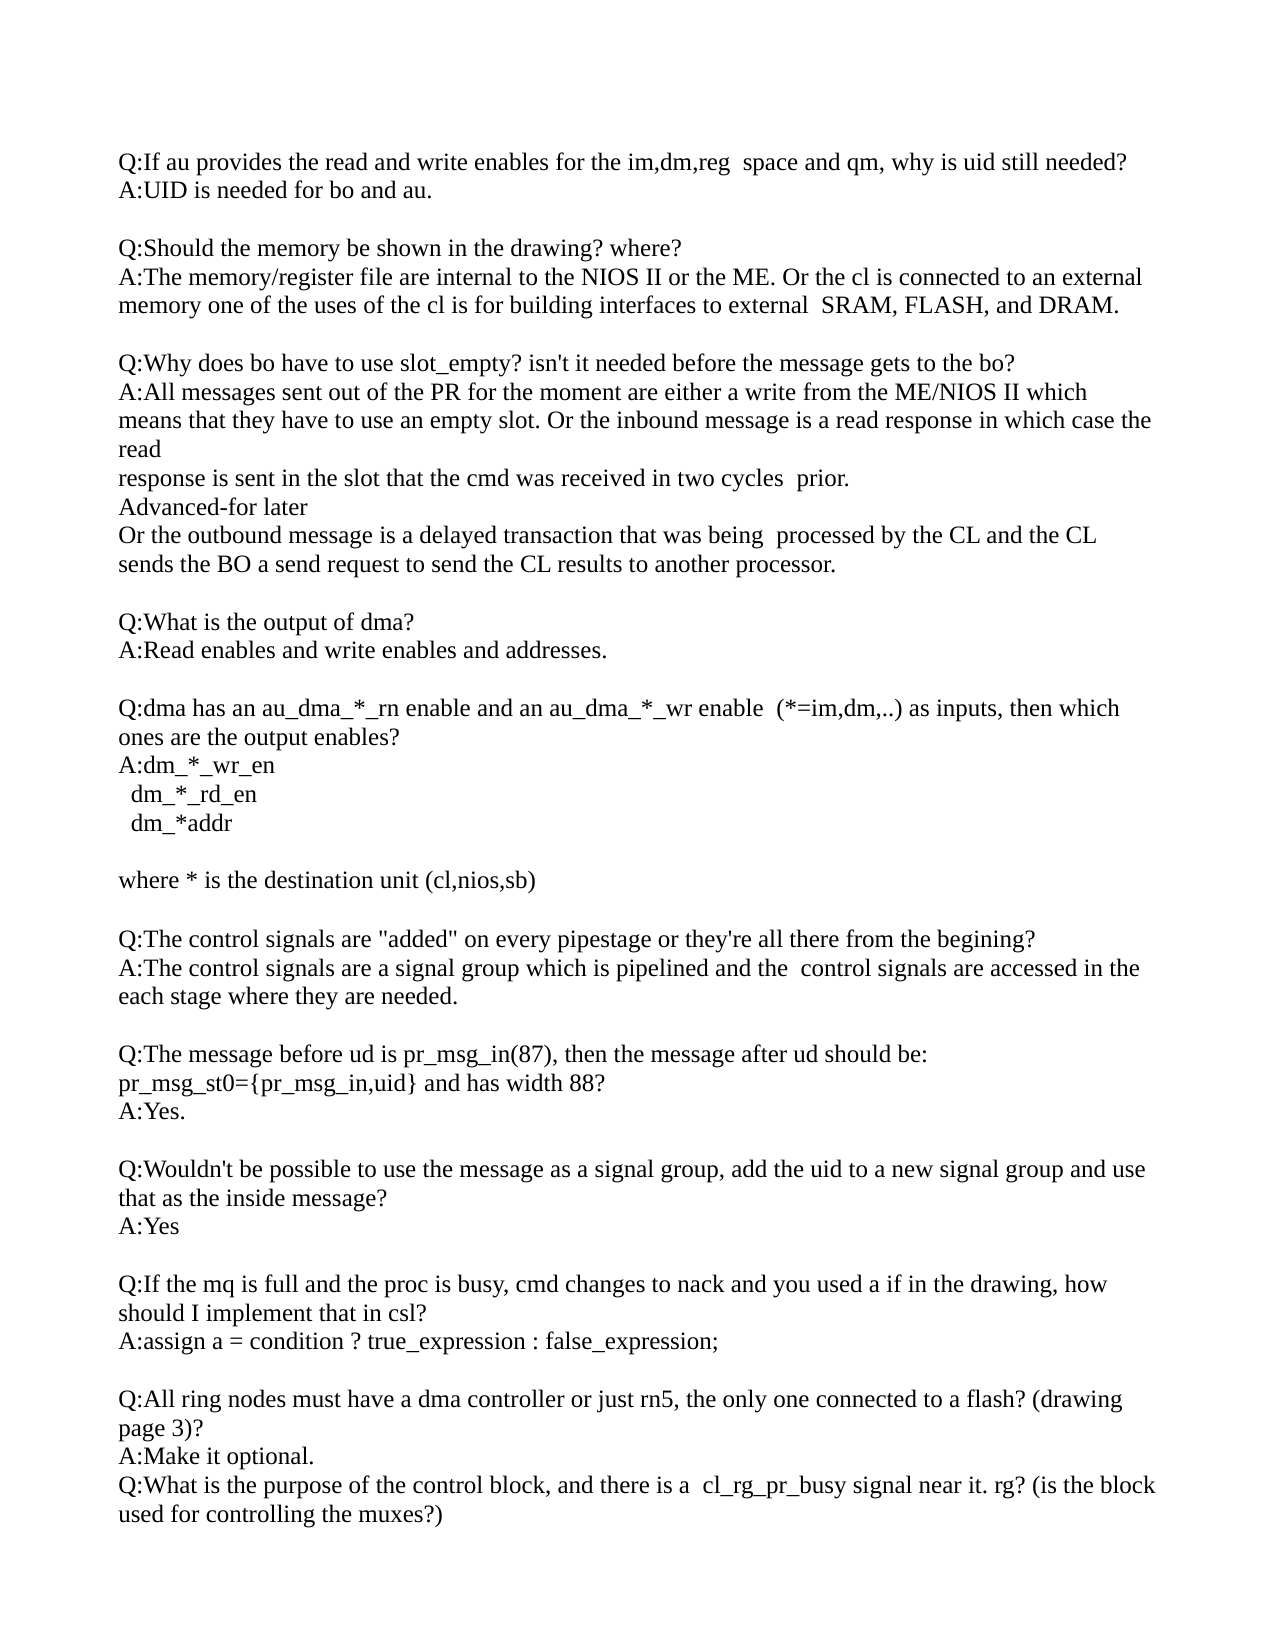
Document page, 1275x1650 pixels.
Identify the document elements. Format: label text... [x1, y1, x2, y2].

text A:Read enables and write enables and addresses. [118, 636, 1157, 664]
text Q:Why does bo have to use slot_empty? isn't it needed before the message gets to the bo? [118, 348, 1157, 377]
text Q:The control signals are "added" on every pipestage or they're all there from the begining? [118, 924, 1157, 953]
text Q:Should the memory be shown in the drawing? where? [118, 233, 1157, 262]
text Q:If the mq is full and the proc is busy, cmd changes to nack and you used a if in the drawing, how should I implement that in csl? [118, 1269, 1157, 1326]
text response is sent in the slot that the cmd was received in two cycles prior. [118, 463, 1157, 492]
text A:Yes [118, 1211, 1157, 1240]
text A:Make it optional. [118, 1441, 1157, 1470]
text Advanced-for later [118, 492, 1157, 521]
text where * is the destination unit (cl,nios,sb) [118, 866, 1157, 894]
text dm_*addr [118, 808, 1157, 837]
text Q:What is the purpose of the control block, and there is a cl_rg_pr_busy signal near it. rg? (is the block used for controlling the muxes?) [118, 1470, 1157, 1528]
text Or the outbound message is a delayed transaction that was being processed by the CL and the CL sends the BO a send request to send the CL results to another processor. [118, 521, 1157, 578]
text A:The memory/register file are internal to the NIOS II or the ME. Or the cl is connected to an external memory one of the uses of the cl is for building interfaces to external SRAM, FLASH, and DRAM. [118, 262, 1157, 319]
text Q:Wouldn't be possible to use the message as a signal group, add the uid to a new signal group and use that as the inside message? [118, 1154, 1157, 1211]
text A:Yes. [118, 1096, 1157, 1125]
text A:dm_*_wr_en [118, 751, 1157, 779]
text dm_*_rd_en [118, 779, 1157, 808]
text Q:dma has an au_dma_*_rn enable and an au_dma_*_wr enable (*=im,dm,..) as inputs, then which ones are the output enables? [118, 693, 1157, 751]
text A:All messages sent out of the PR for the moment are either a write from the ME/NIOS II which means that they have to use an empty slot. Or the inbound message is a read response in which case the read [118, 377, 1157, 463]
text A:assign a = condition ? true_expression : false_expression; [118, 1326, 1157, 1355]
text A:The control signals are a signal group which is pipelined and the control signals are accessed in the each stage where they are needed. [118, 953, 1157, 1010]
text Q:If au provides the read and write enables for the im,dm,reg space and qm, why is uid still needed? [118, 147, 1157, 176]
text A:UID is needed for bo and au. [118, 176, 1157, 204]
text Q:What is the output of dma? [118, 607, 1157, 636]
text Q:The message before ud is pr_msg_in(87), then the message after ud should be: [118, 1039, 1157, 1068]
text Q:All ring nodes must have a dma controller or just rn5, the only one connected to a flash? (drawing page 3)? [118, 1384, 1157, 1441]
text pr_msg_st0={pr_msg_in,uid} and has width 88? [118, 1068, 1157, 1096]
